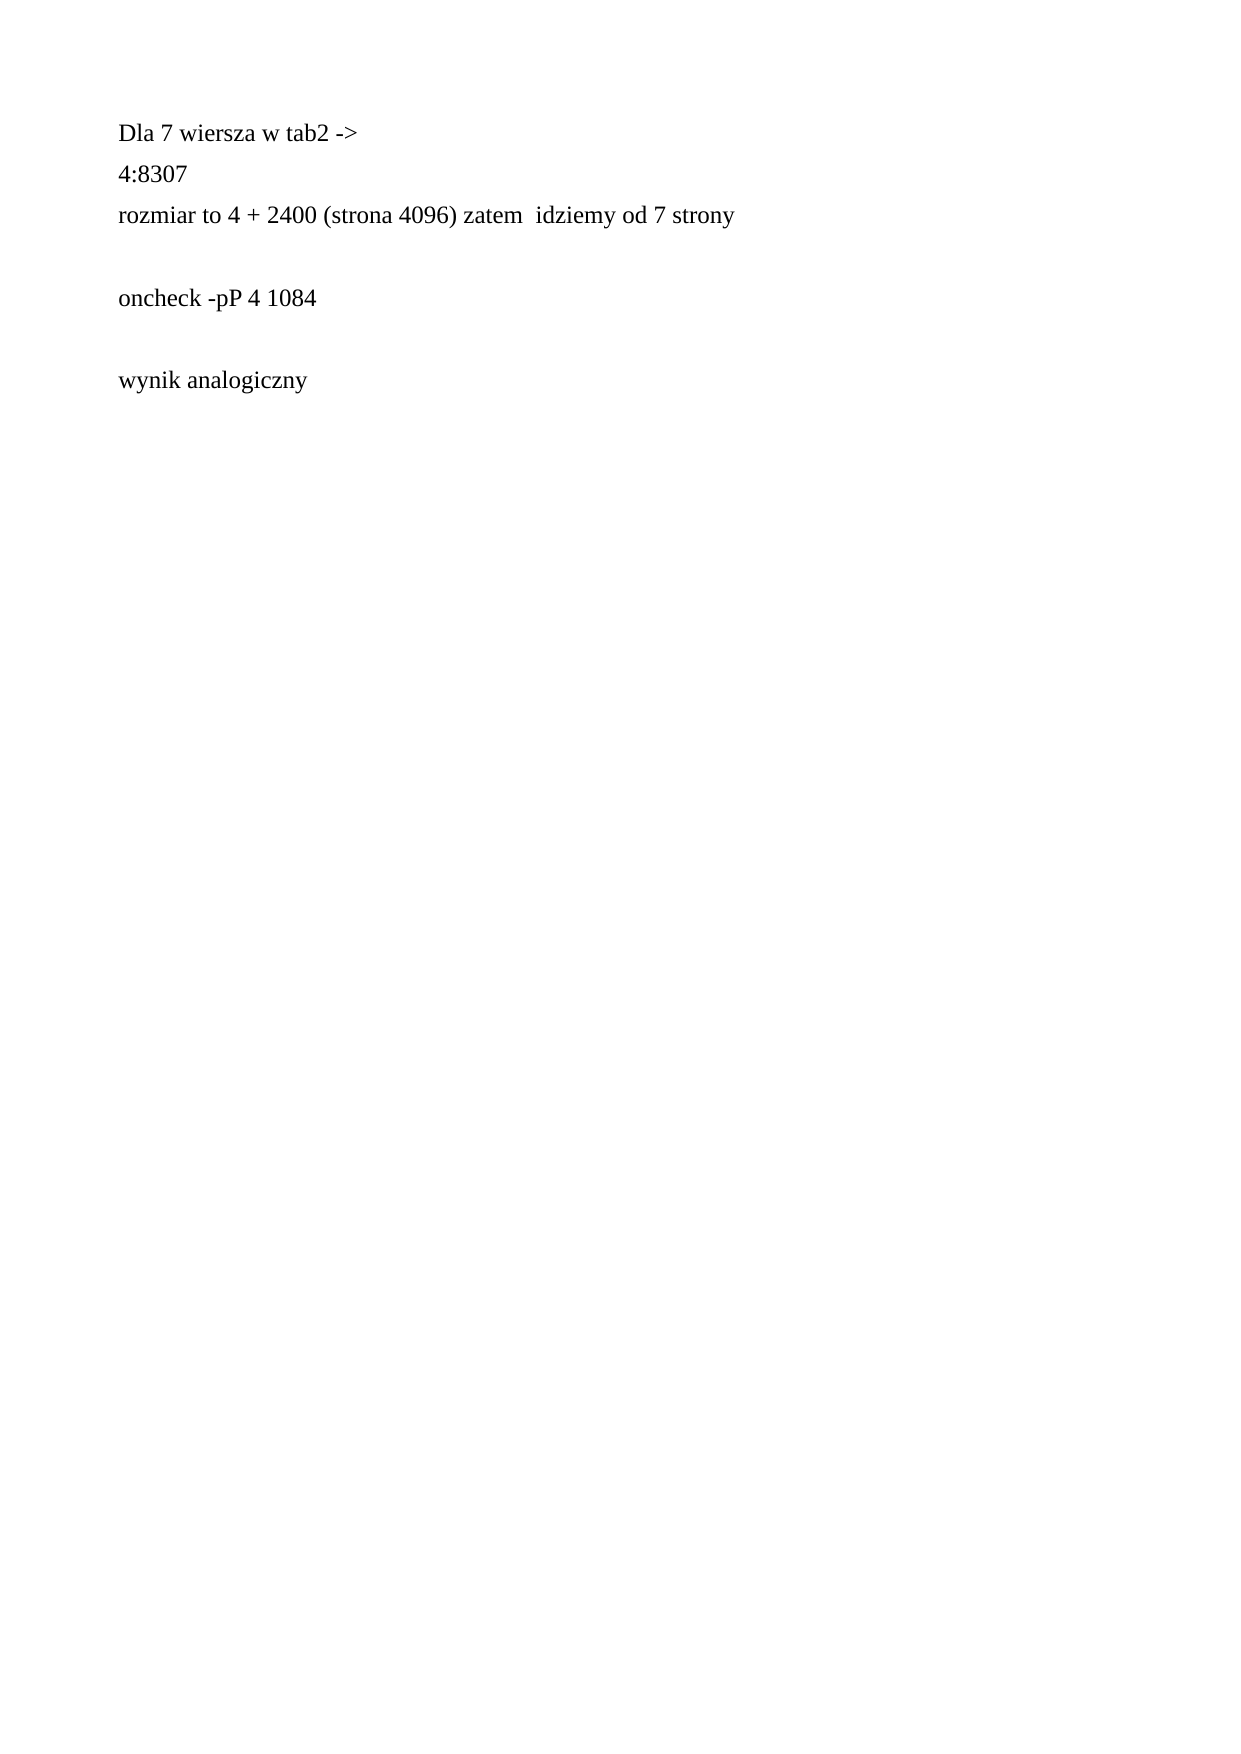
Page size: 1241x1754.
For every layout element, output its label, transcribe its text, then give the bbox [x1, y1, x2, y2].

text oncheck -pP 4 1084 [118, 283, 1122, 312]
text 4:8307 [118, 159, 1122, 188]
text Dla 7 wiersza w tab2 -> [118, 118, 1122, 147]
text wynik analogiczny [118, 366, 1122, 394]
text rozmiar to 4 + 2400 (strona 4096) zatem idziemy od 7 strony [118, 201, 1122, 229]
